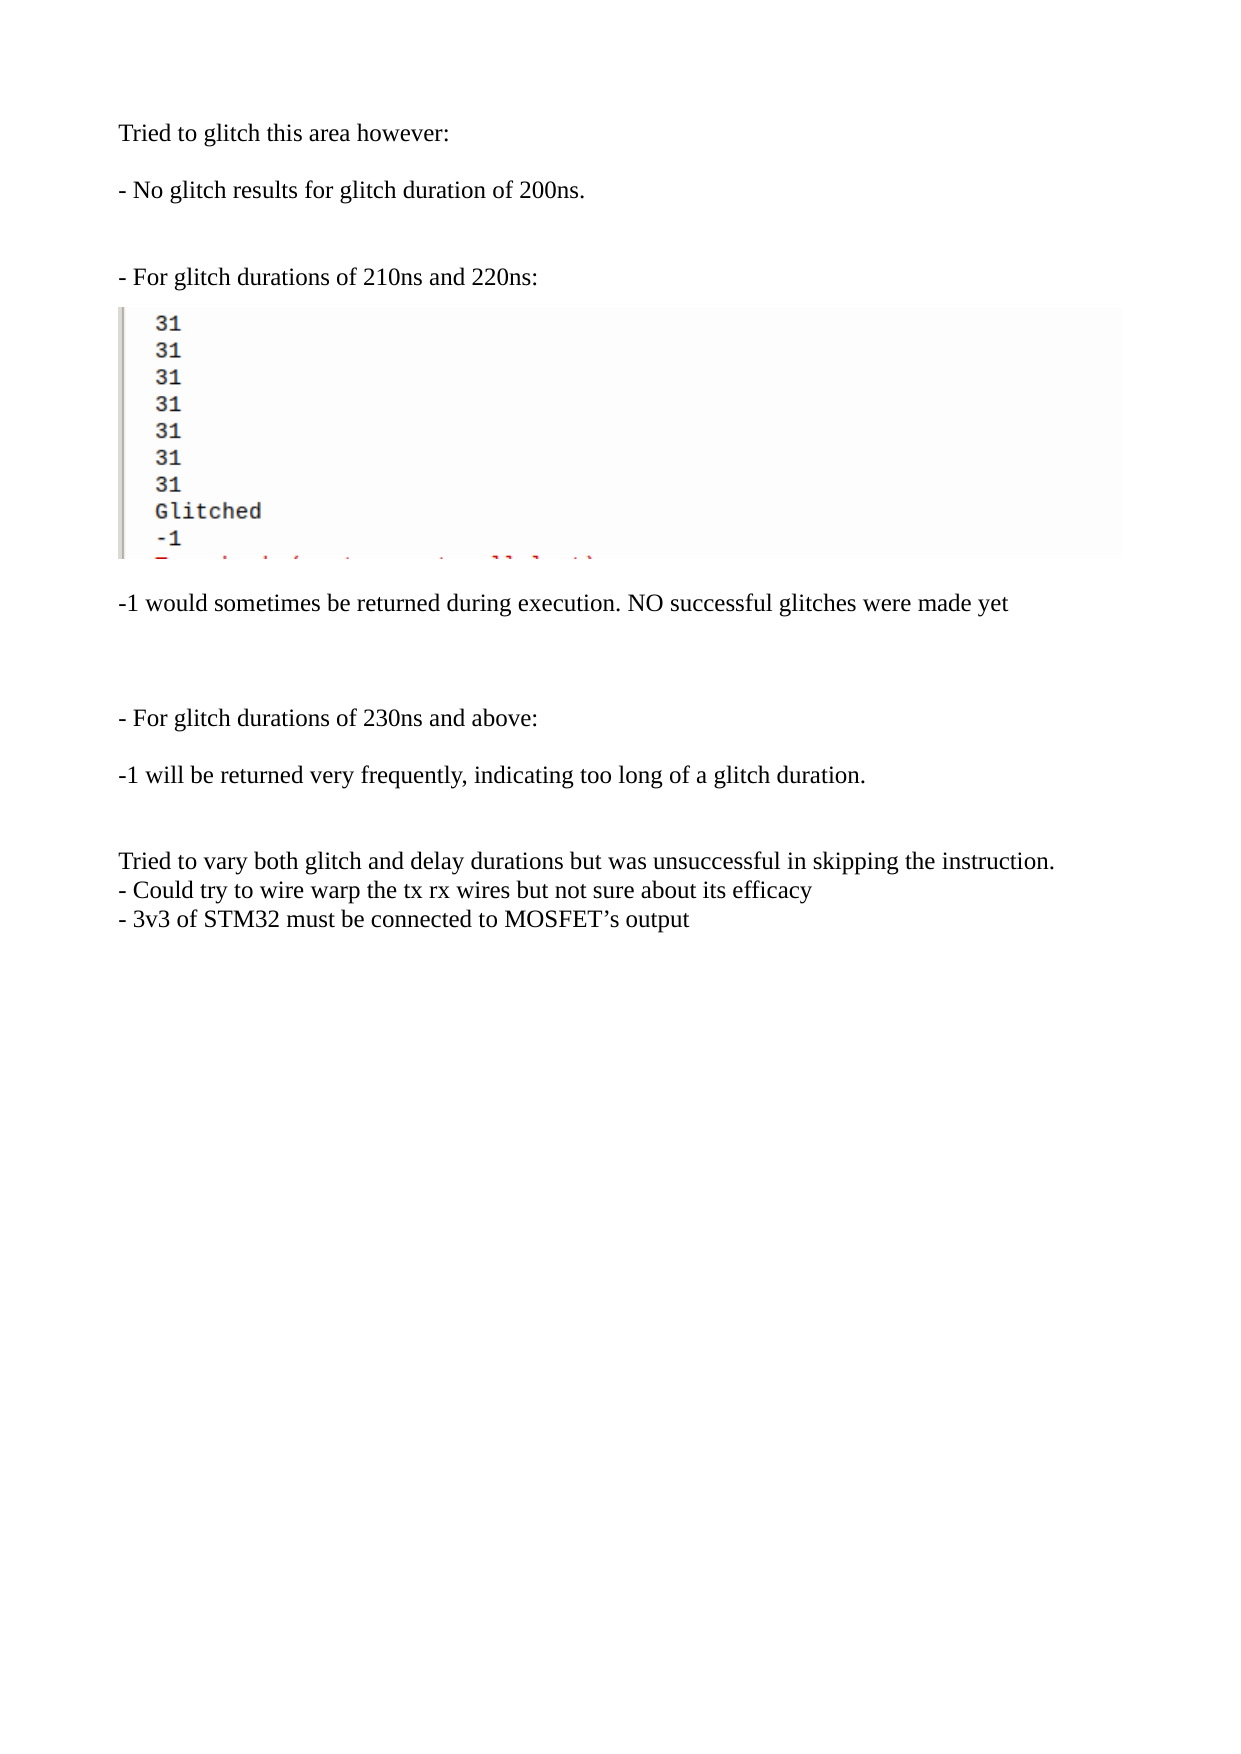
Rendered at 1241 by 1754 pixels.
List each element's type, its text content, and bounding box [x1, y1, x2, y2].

text -1 would sometimes be returned during execution. NO successful glitches were made yet [118, 588, 1122, 616]
text -1 will be returned very frequently, indicating too long of a glitch duration. [118, 760, 1122, 789]
text - 3v3 of STM32 must be connected to MOSFET’s output [118, 904, 1122, 933]
text - Could try to wire warp the tx rx wires but not sure about its efficacy [118, 875, 1122, 904]
text Tried to vary both glitch and delay durations but was unsuccessful in skipping the instruction. [118, 846, 1122, 875]
text - For glitch durations of 230ns and above: [118, 703, 1122, 731]
text - No glitch results for glitch duration of 200ns. [118, 176, 1122, 204]
picture [118, 307, 1123, 559]
text - For glitch durations of 210ns and 220ns: [118, 262, 1122, 291]
text Tried to glitch this area however: [118, 118, 1122, 176]
